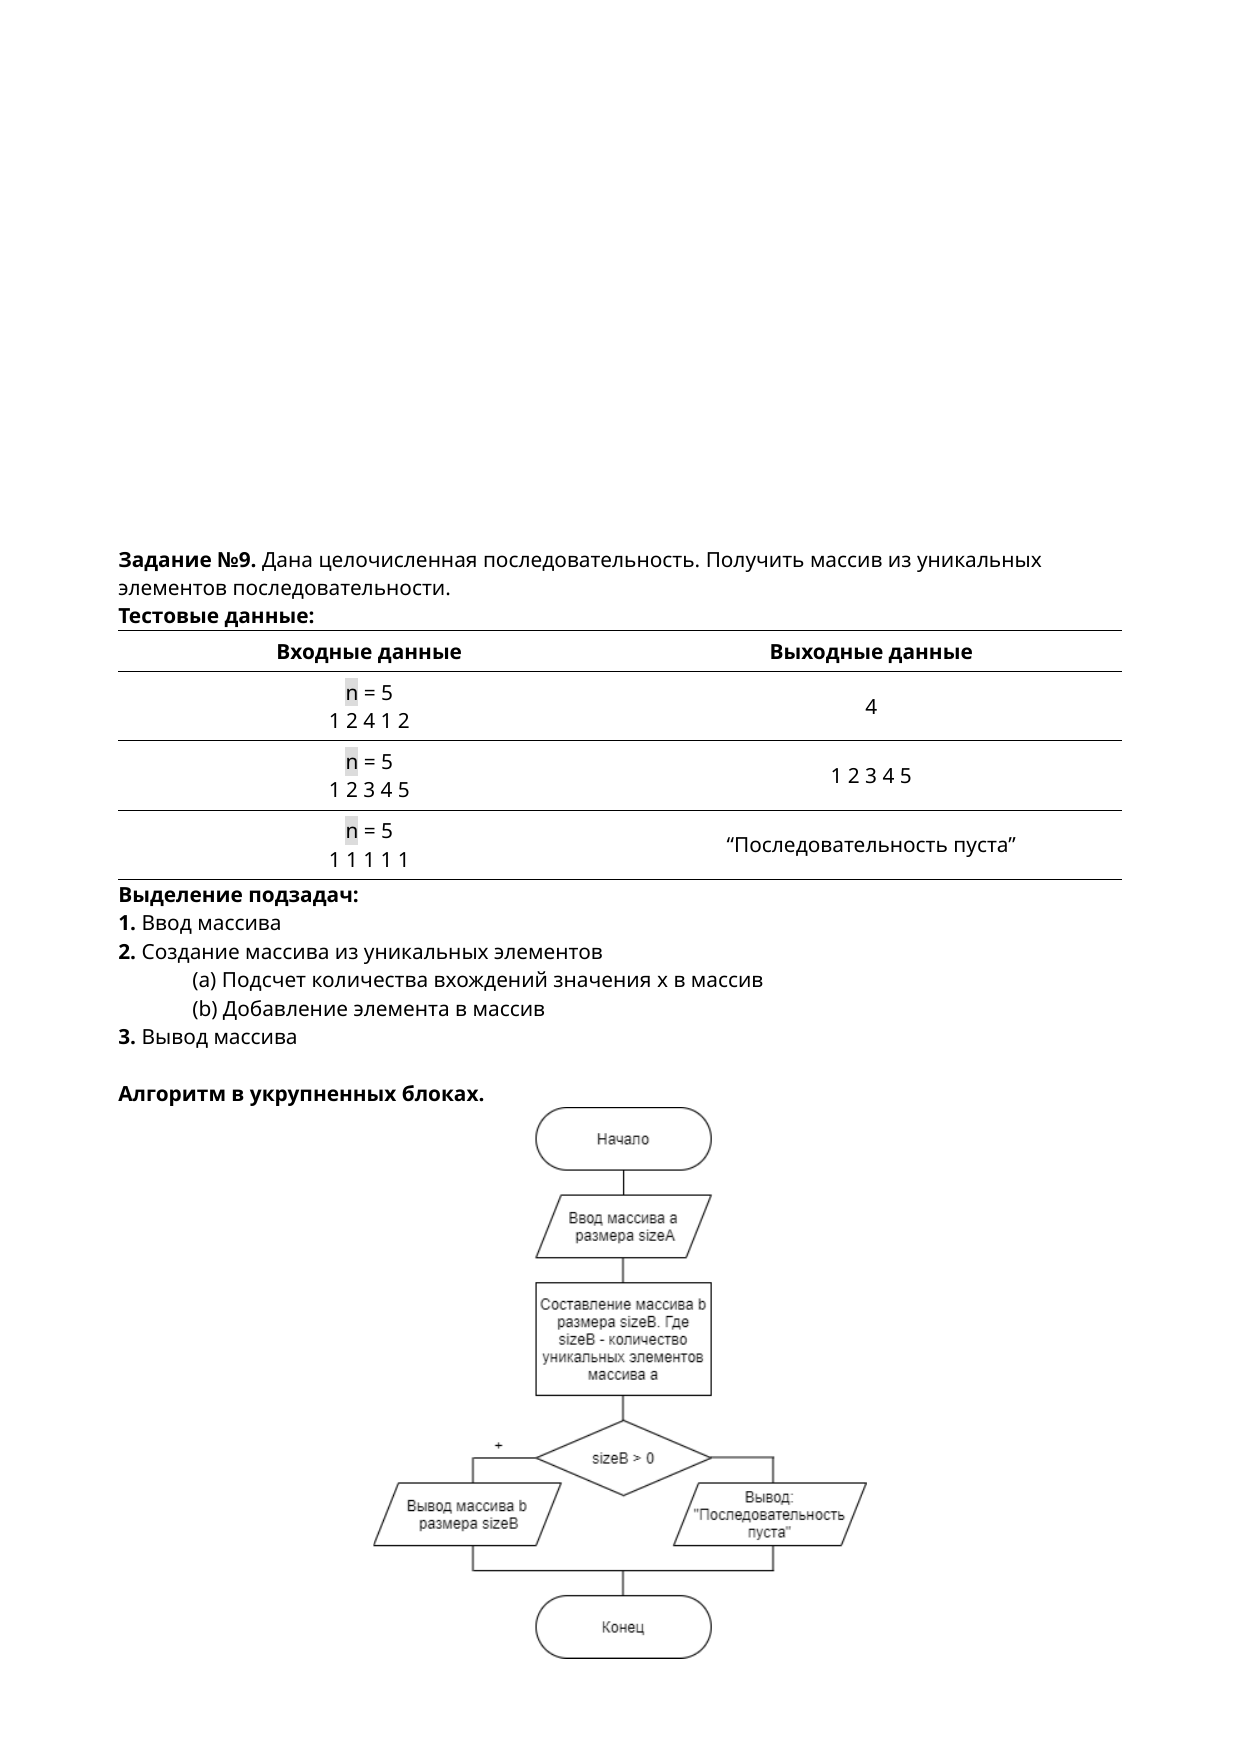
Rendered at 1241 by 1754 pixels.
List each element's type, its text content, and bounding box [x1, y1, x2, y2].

text (b) Добавление элемента в массив [118, 994, 1122, 1022]
text Тестовые данные: [118, 602, 1122, 630]
text Алгоритм в укрупненных блоках. [118, 1079, 1122, 1108]
picture [373, 1107, 867, 1659]
table_cell n = 5 1 2 4 1 2 [118, 672, 620, 740]
table_cell n = 5 1 1 1 1 1 [118, 811, 620, 879]
text 1. Ввод массива [118, 908, 1122, 937]
text 3. Вывод массива [118, 1022, 1122, 1051]
text Выделение подзадач: [118, 880, 1122, 908]
text 2. Создание массива из уникальных элементов [118, 937, 1122, 965]
text (а) Подсчет количества вхождений значения x в массив [118, 965, 1122, 994]
table_header Выходные данные [620, 631, 1122, 671]
table_cell 1 2 3 4 5 [620, 741, 1122, 810]
table_header Входные данные [118, 631, 620, 671]
text Задание №9. Дана целочисленная последовательность. Получить массив из уникальных элементов последовательности. [118, 545, 1122, 602]
table_cell n = 5 1 2 3 4 5 [118, 741, 620, 810]
table_cell “Последовательность пуста” [620, 811, 1122, 879]
table_cell 4 [620, 672, 1122, 740]
